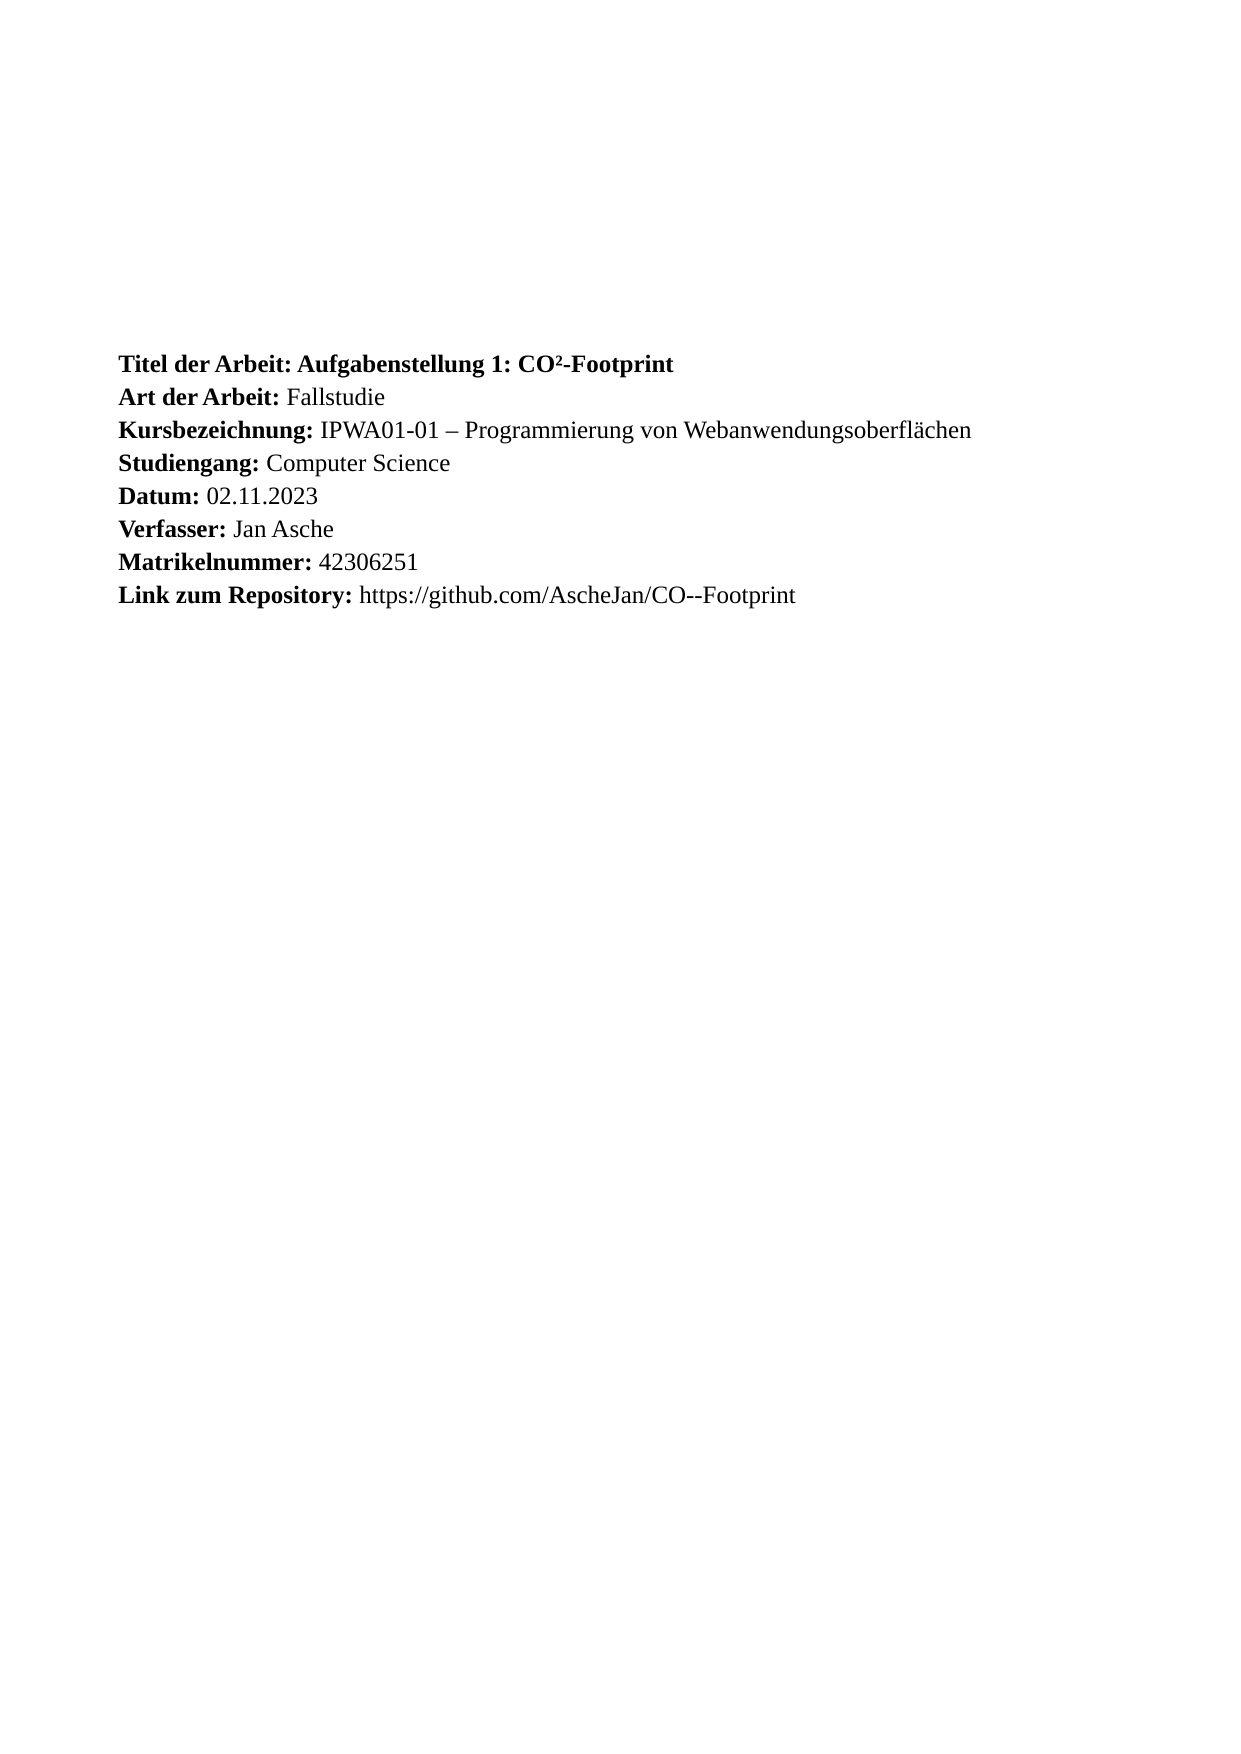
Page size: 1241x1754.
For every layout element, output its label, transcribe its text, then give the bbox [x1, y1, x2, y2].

text Kursbezeichnung: IPWA01-01 – Programmierung von Webanwendungsoberflächen [118, 415, 1122, 444]
text Art der Arbeit: Fallstudie [118, 382, 1122, 411]
text Studiengang: Computer Science [118, 448, 1122, 477]
text Matrikelnummer: 42306251 [118, 547, 1122, 576]
text Titel der Arbeit: Aufgabenstellung 1: CO²-Footprint [118, 349, 1122, 378]
text Verfasser: Jan Asche [118, 514, 1122, 543]
text Datum: 02.11.2023 [118, 481, 1122, 510]
text Link zum Repository: https://github.com/AscheJan/CO--Footprint [118, 580, 1122, 609]
